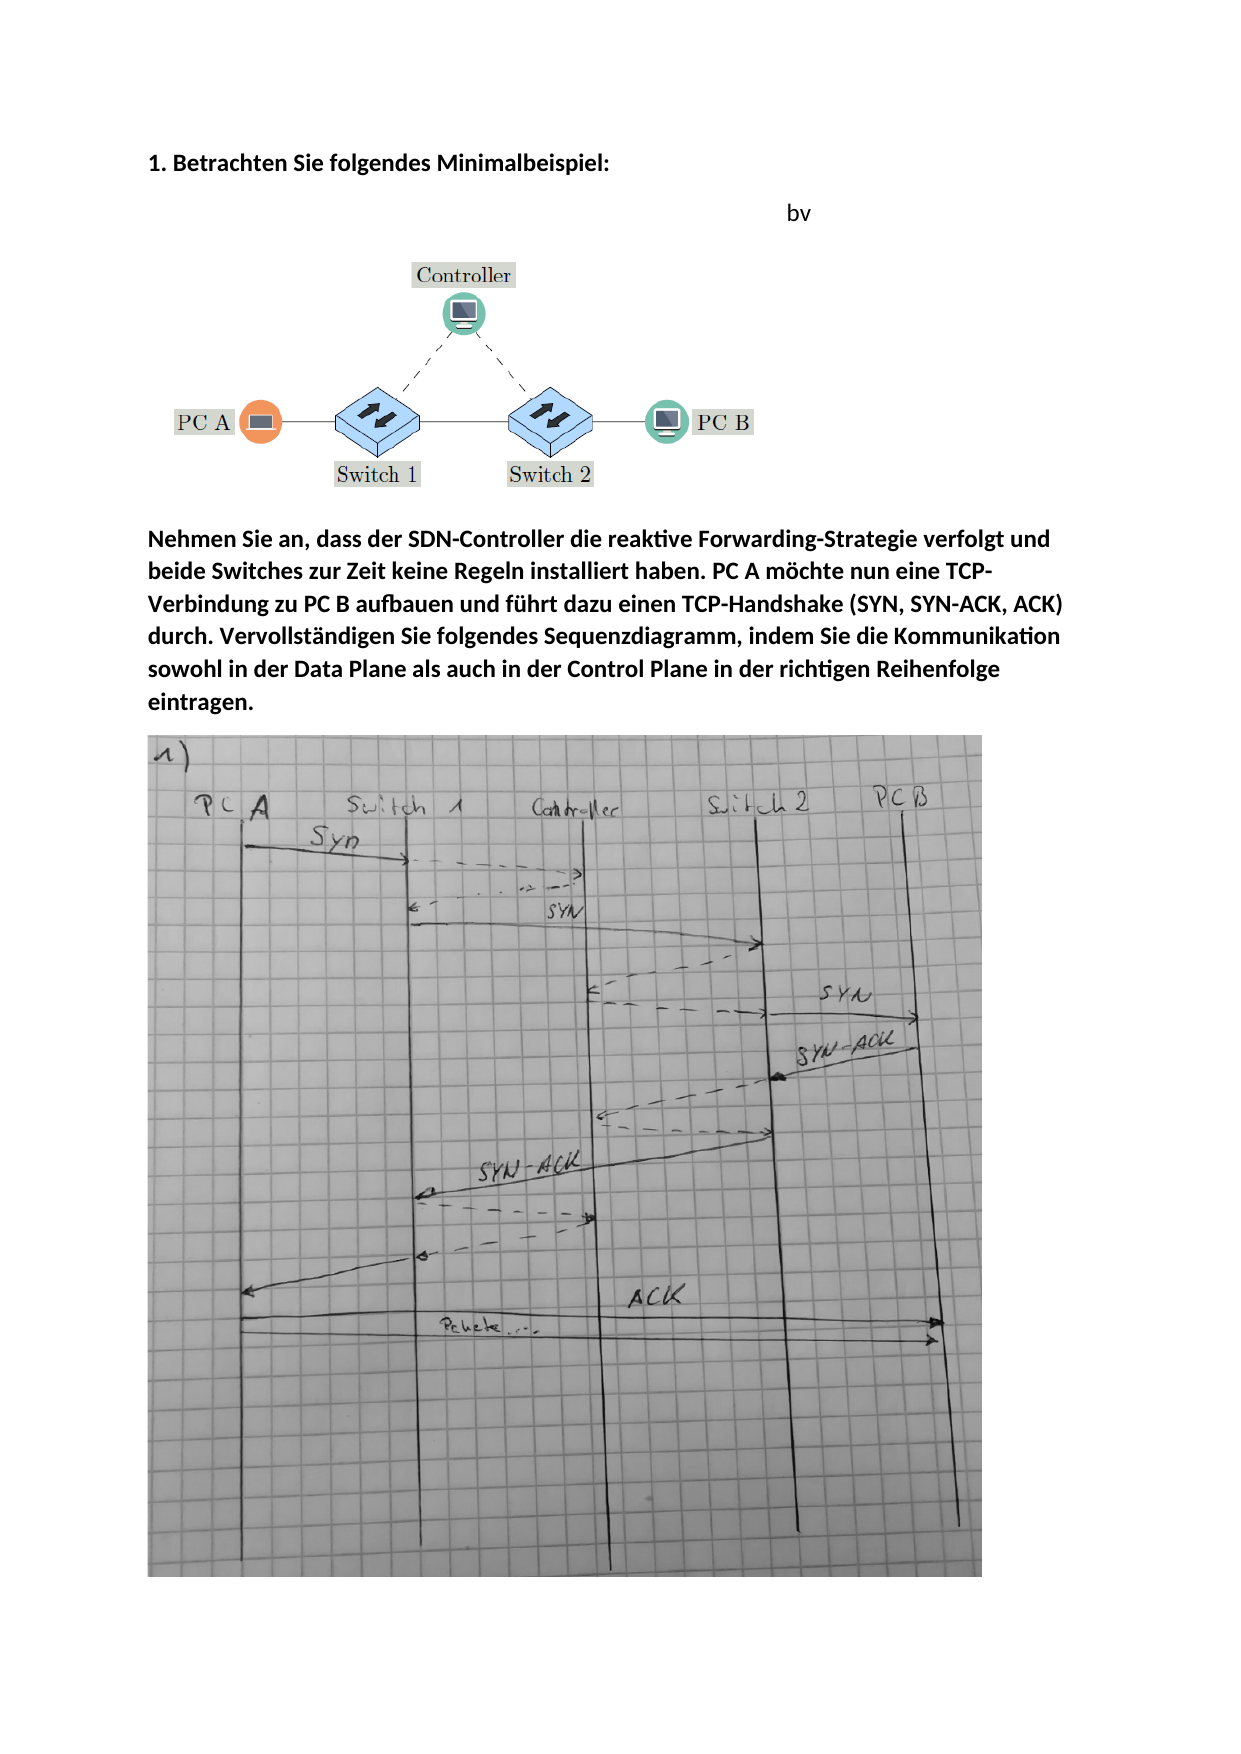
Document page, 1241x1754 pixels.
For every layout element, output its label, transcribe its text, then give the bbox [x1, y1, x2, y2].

text 1. Betrachten Sie folgendes Minimalbeispiel: [148, 148, 1093, 178]
text Nehmen Sie an, dass der SDN-Controller die reaktive Forwarding-Strategie verfolgt und beide Switches zur Zeit keine Regeln installiert haben. PC A möchte nun eine TCP-Verbindung zu PC B aufbauen und führt dazu einen TCP-Handshake (SYN, SYN-ACK, ACK) durch. Vervollständigen Sie folgendes Sequenzdiagramm, indem Sie die Kommunikation sowohl in der Data Plane als auch in der Control Plane in der richtigen Reihenfolge eintragen. [148, 523, 1093, 716]
text bv [148, 197, 1093, 504]
